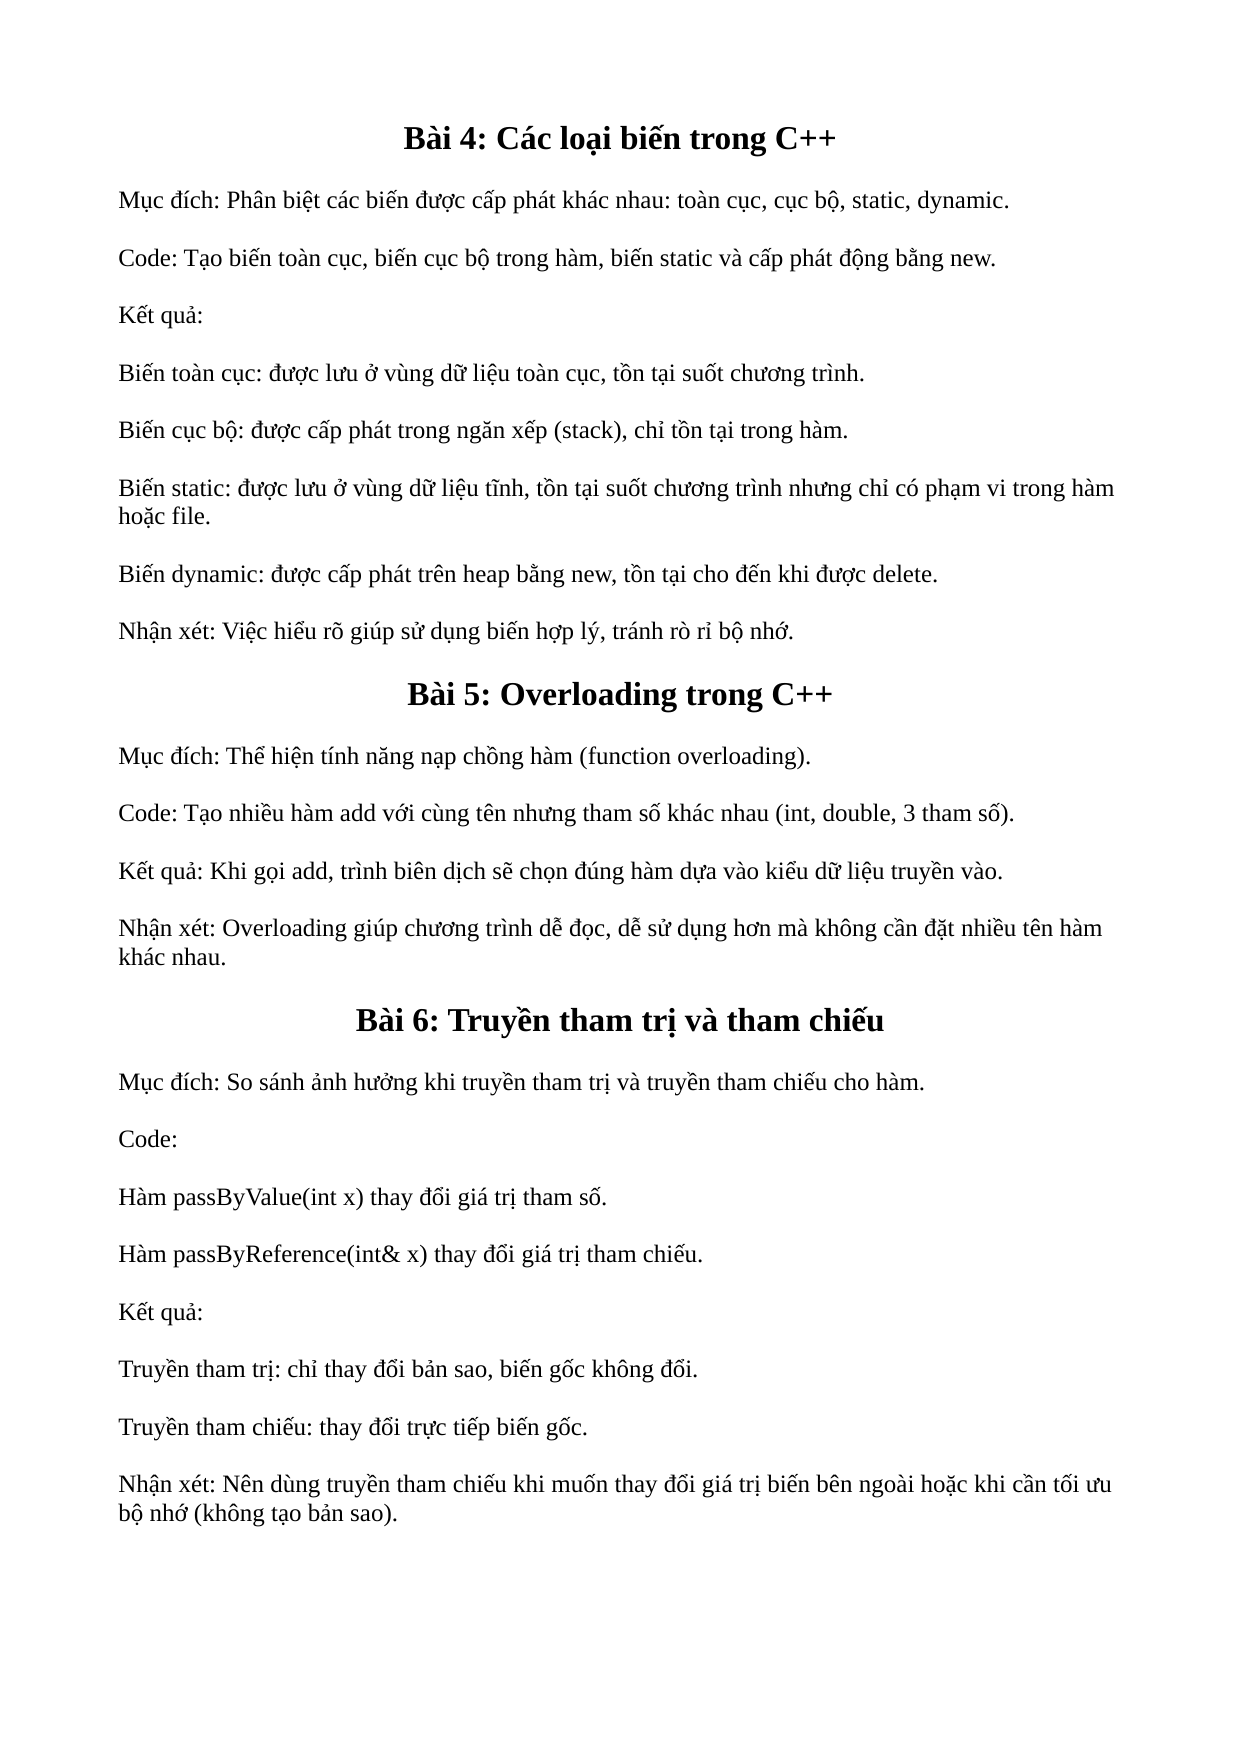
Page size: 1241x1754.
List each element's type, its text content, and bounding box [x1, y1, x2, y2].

text Code: [118, 1124, 1122, 1153]
text Mục đích: So sánh ảnh hưởng khi truyền tham trị và truyền tham chiếu cho hàm. [118, 1067, 1122, 1096]
text Bài 4: Các loại biến trong C++ [118, 118, 1122, 156]
text Kết quả: [118, 300, 1122, 329]
text Truyền tham trị: chỉ thay đổi bản sao, biến gốc không đổi. [118, 1354, 1122, 1383]
text Code: Tạo nhiều hàm add với cùng tên nhưng tham số khác nhau (int, double, 3 tham số). [118, 798, 1122, 827]
text Biến toàn cục: được lưu ở vùng dữ liệu toàn cục, tồn tại suốt chương trình. [118, 358, 1122, 386]
text Nhận xét: Overloading giúp chương trình dễ đọc, dễ sử dụng hơn mà không cần đặt nhiều tên hàm khác nhau. [118, 913, 1122, 971]
text Kết quả: [118, 1297, 1122, 1326]
text Biến static: được lưu ở vùng dữ liệu tĩnh, tồn tại suốt chương trình nhưng chỉ có phạm vi trong hàm hoặc file. [118, 473, 1122, 530]
text Mục đích: Thể hiện tính năng nạp chồng hàm (function overloading). [118, 741, 1122, 770]
text Hàm passByReference(int& x) thay đổi giá trị tham chiếu. [118, 1239, 1122, 1268]
text Kết quả: Khi gọi add, trình biên dịch sẽ chọn đúng hàm dựa vào kiểu dữ liệu truyền vào. [118, 856, 1122, 885]
text Biến cục bộ: được cấp phát trong ngăn xếp (stack), chỉ tồn tại trong hàm. [118, 415, 1122, 444]
text Nhận xét: Việc hiểu rõ giúp sử dụng biến hợp lý, tránh rò rỉ bộ nhớ. [118, 616, 1122, 645]
text Nhận xét: Nên dùng truyền tham chiếu khi muốn thay đổi giá trị biến bên ngoài hoặc khi cần tối ưu bộ nhớ (không tạo bản sao). [118, 1469, 1122, 1527]
text Code: Tạo biến toàn cục, biến cục bộ trong hàm, biến static và cấp phát động bằng new. [118, 243, 1122, 271]
text Mục đích: Phân biệt các biến được cấp phát khác nhau: toàn cục, cục bộ, static, dynamic. [118, 185, 1122, 214]
text Bài 6: Truyền tham trị và tham chiếu [118, 1000, 1122, 1038]
text Bài 5: Overloading trong C++ [118, 674, 1122, 712]
text Truyền tham chiếu: thay đổi trực tiếp biến gốc. [118, 1412, 1122, 1441]
text Biến dynamic: được cấp phát trên heap bằng new, tồn tại cho đến khi được delete. [118, 559, 1122, 588]
text Hàm passByValue(int x) thay đổi giá trị tham số. [118, 1182, 1122, 1211]
